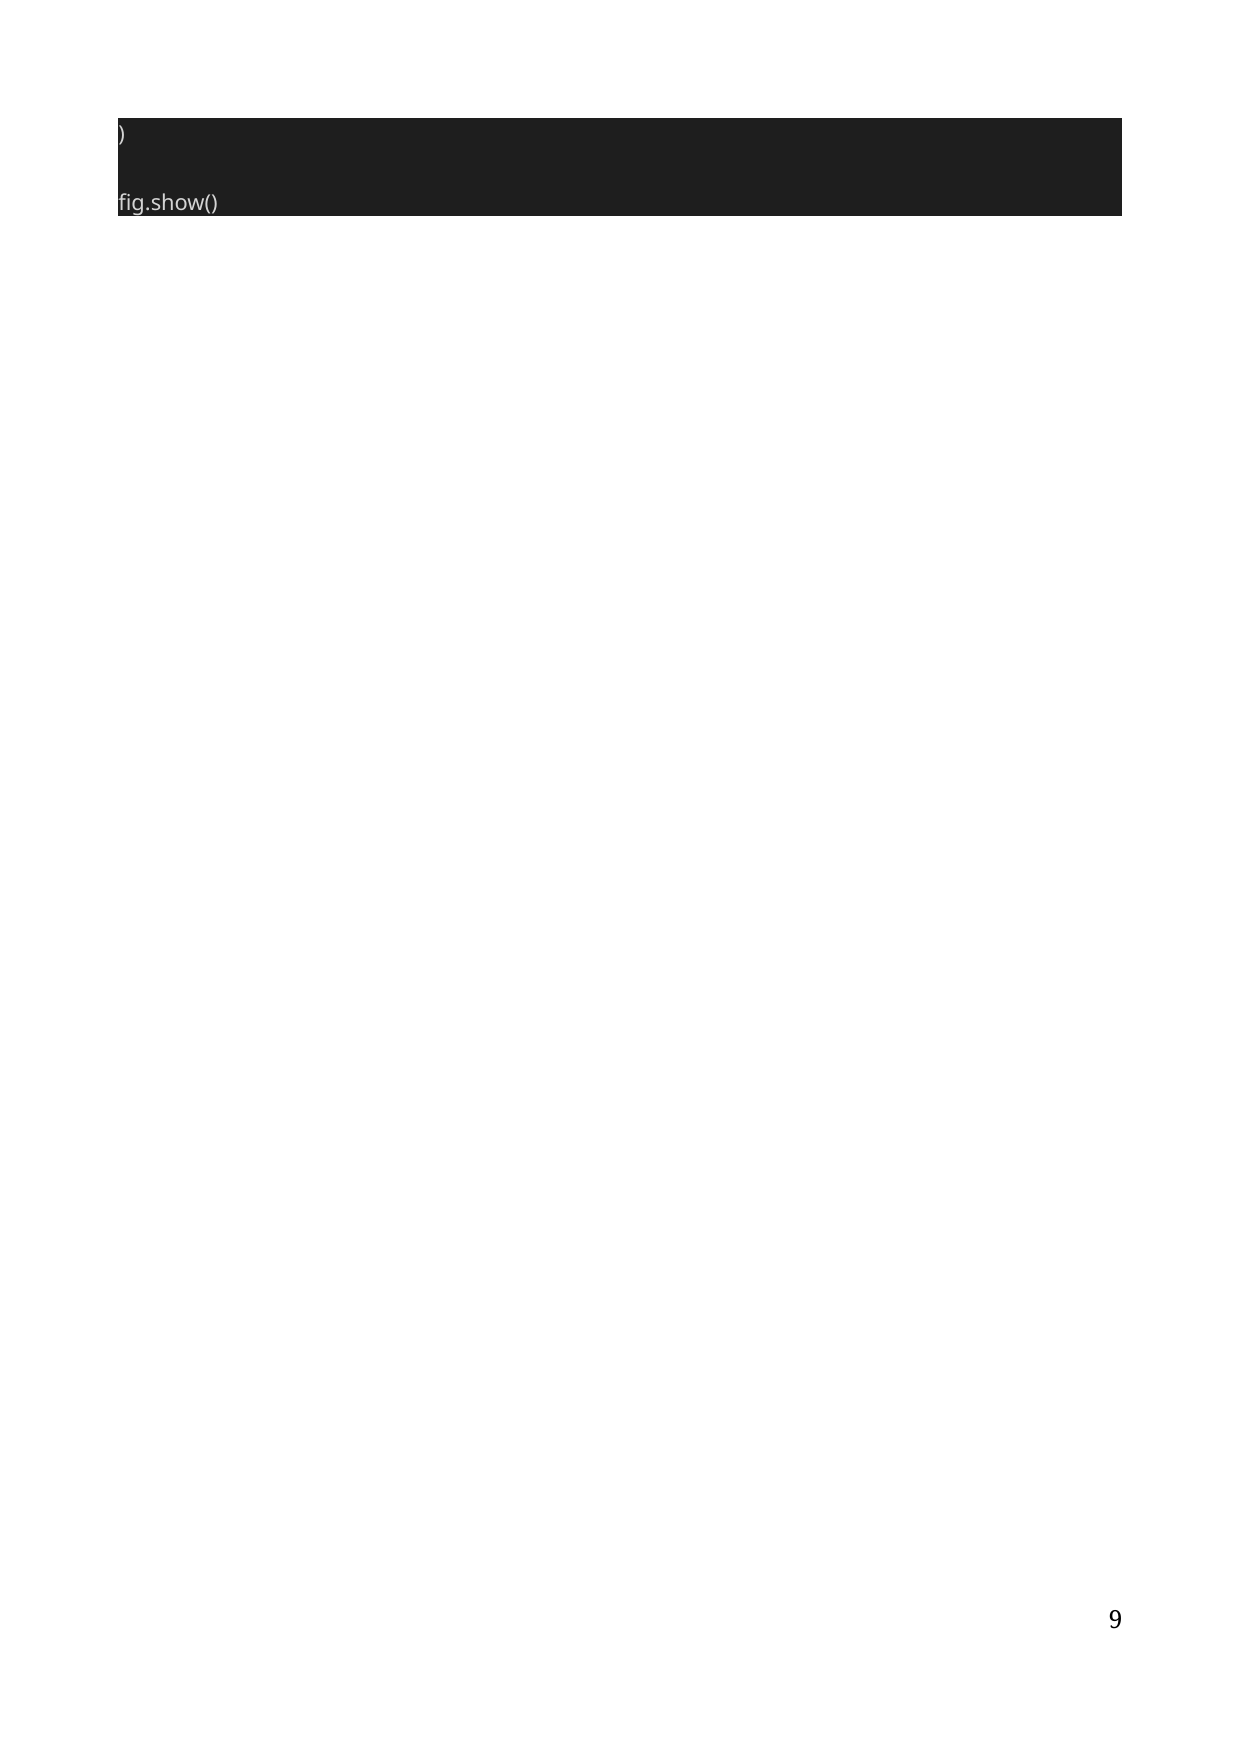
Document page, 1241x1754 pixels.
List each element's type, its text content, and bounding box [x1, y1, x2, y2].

text fig.show() [218, 186, 1122, 216]
text ) [125, 118, 1122, 148]
